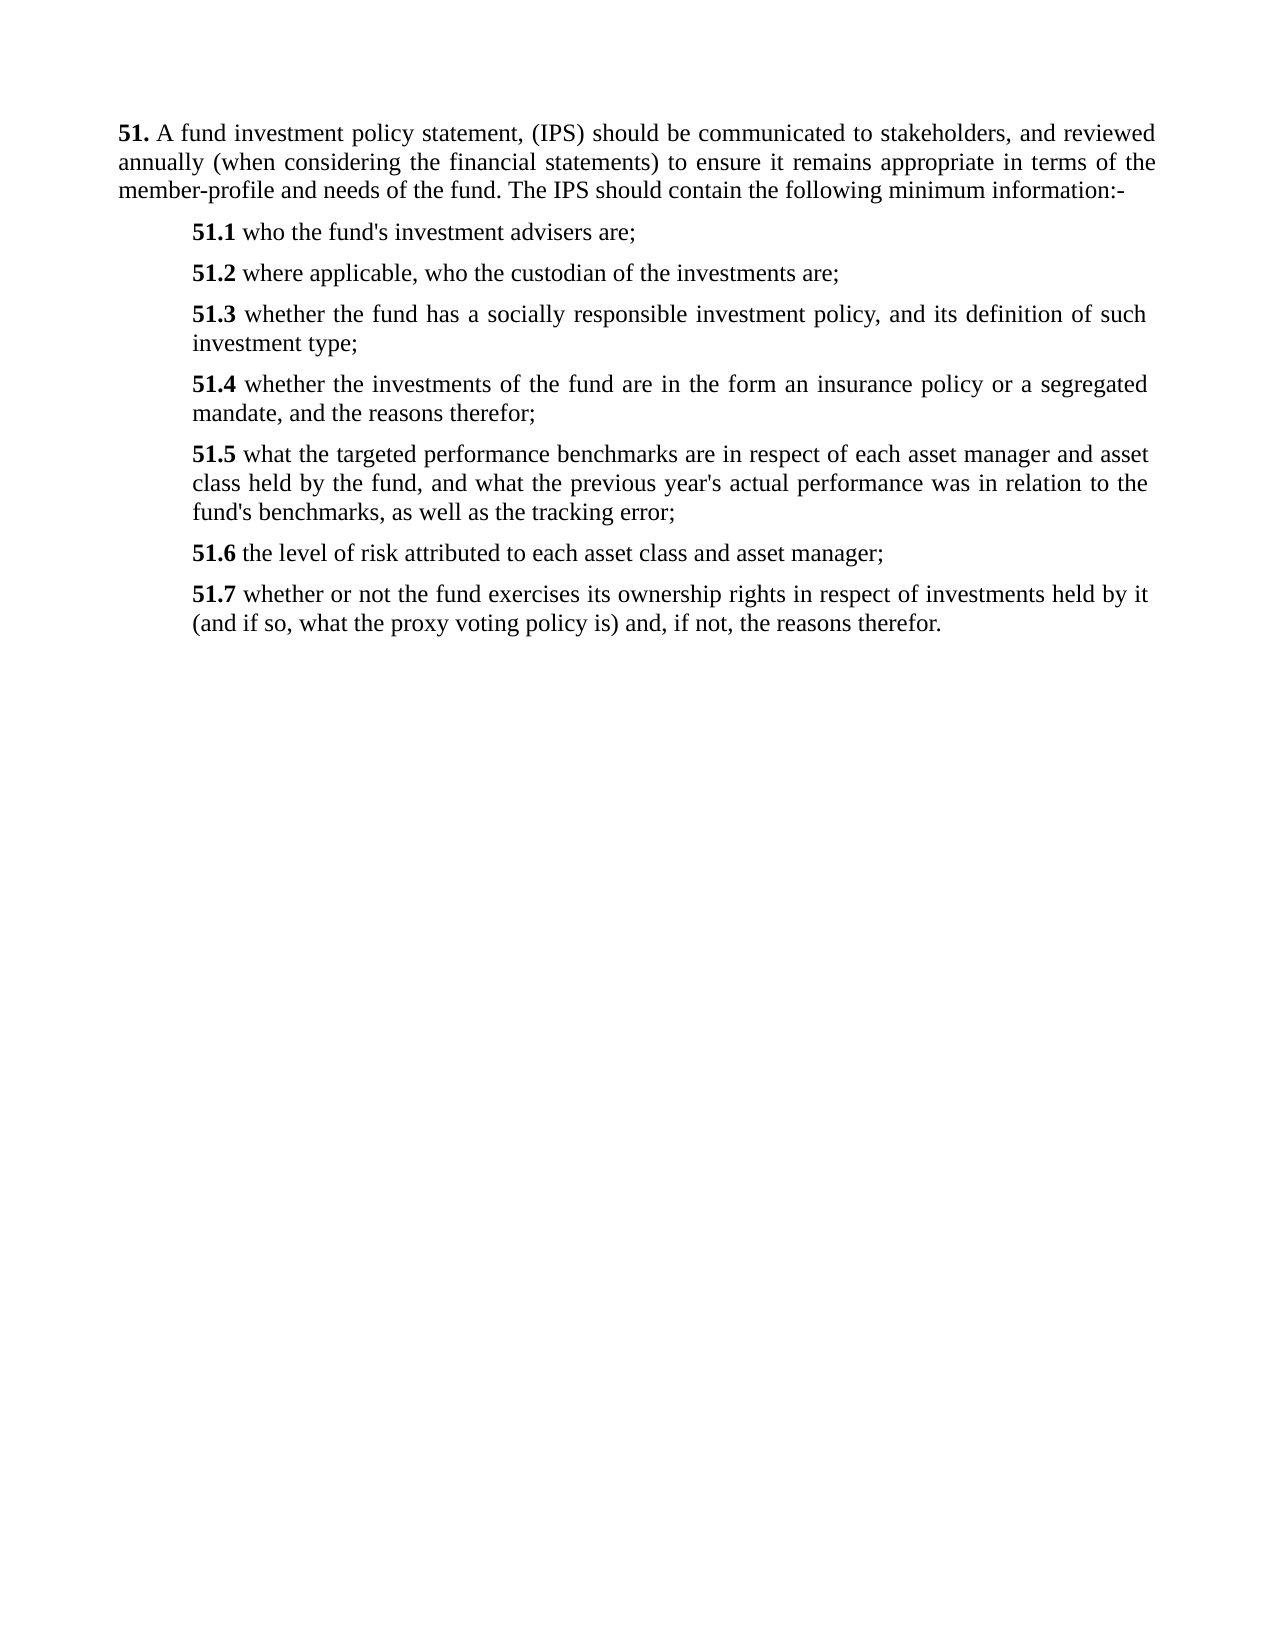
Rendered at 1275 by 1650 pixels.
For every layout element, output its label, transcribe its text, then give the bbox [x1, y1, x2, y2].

text 51.6 the level of risk attributed to each asset class and asset manager; [118, 538, 1157, 567]
text 51.7 whether or not the fund exercises its ownership rights in respect of investments held by it (and if so, what the proxy voting policy is) and, if not, the reasons therefor. [118, 579, 1157, 637]
text 51.1 who the fund's investment advisers are; [118, 217, 1157, 246]
text 51.5 what the targeted performance benchmarks are in respect of each asset manager and asset class held by the fund, and what the previous year's actual performance was in relation to the fund's benchmarks, as well as the tracking error; [118, 439, 1157, 526]
text 51.3 whether the fund has a socially responsible investment policy, and its definition of such investment type; [118, 299, 1157, 357]
text 51.4 whether the investments of the fund are in the form an insurance policy or a segregated mandate, and the reasons therefor; [118, 369, 1157, 427]
text 51. A fund investment policy statement, (IPS) should be communicated to stakeholders, and reviewed annually (when considering the financial statements) to ensure it remains appropriate in terms of the member-profile and needs of the fund. The IPS should contain the following minimum information:- [118, 118, 1157, 204]
text 51.2 where applicable, who the custodian of the investments are; [118, 258, 1157, 287]
